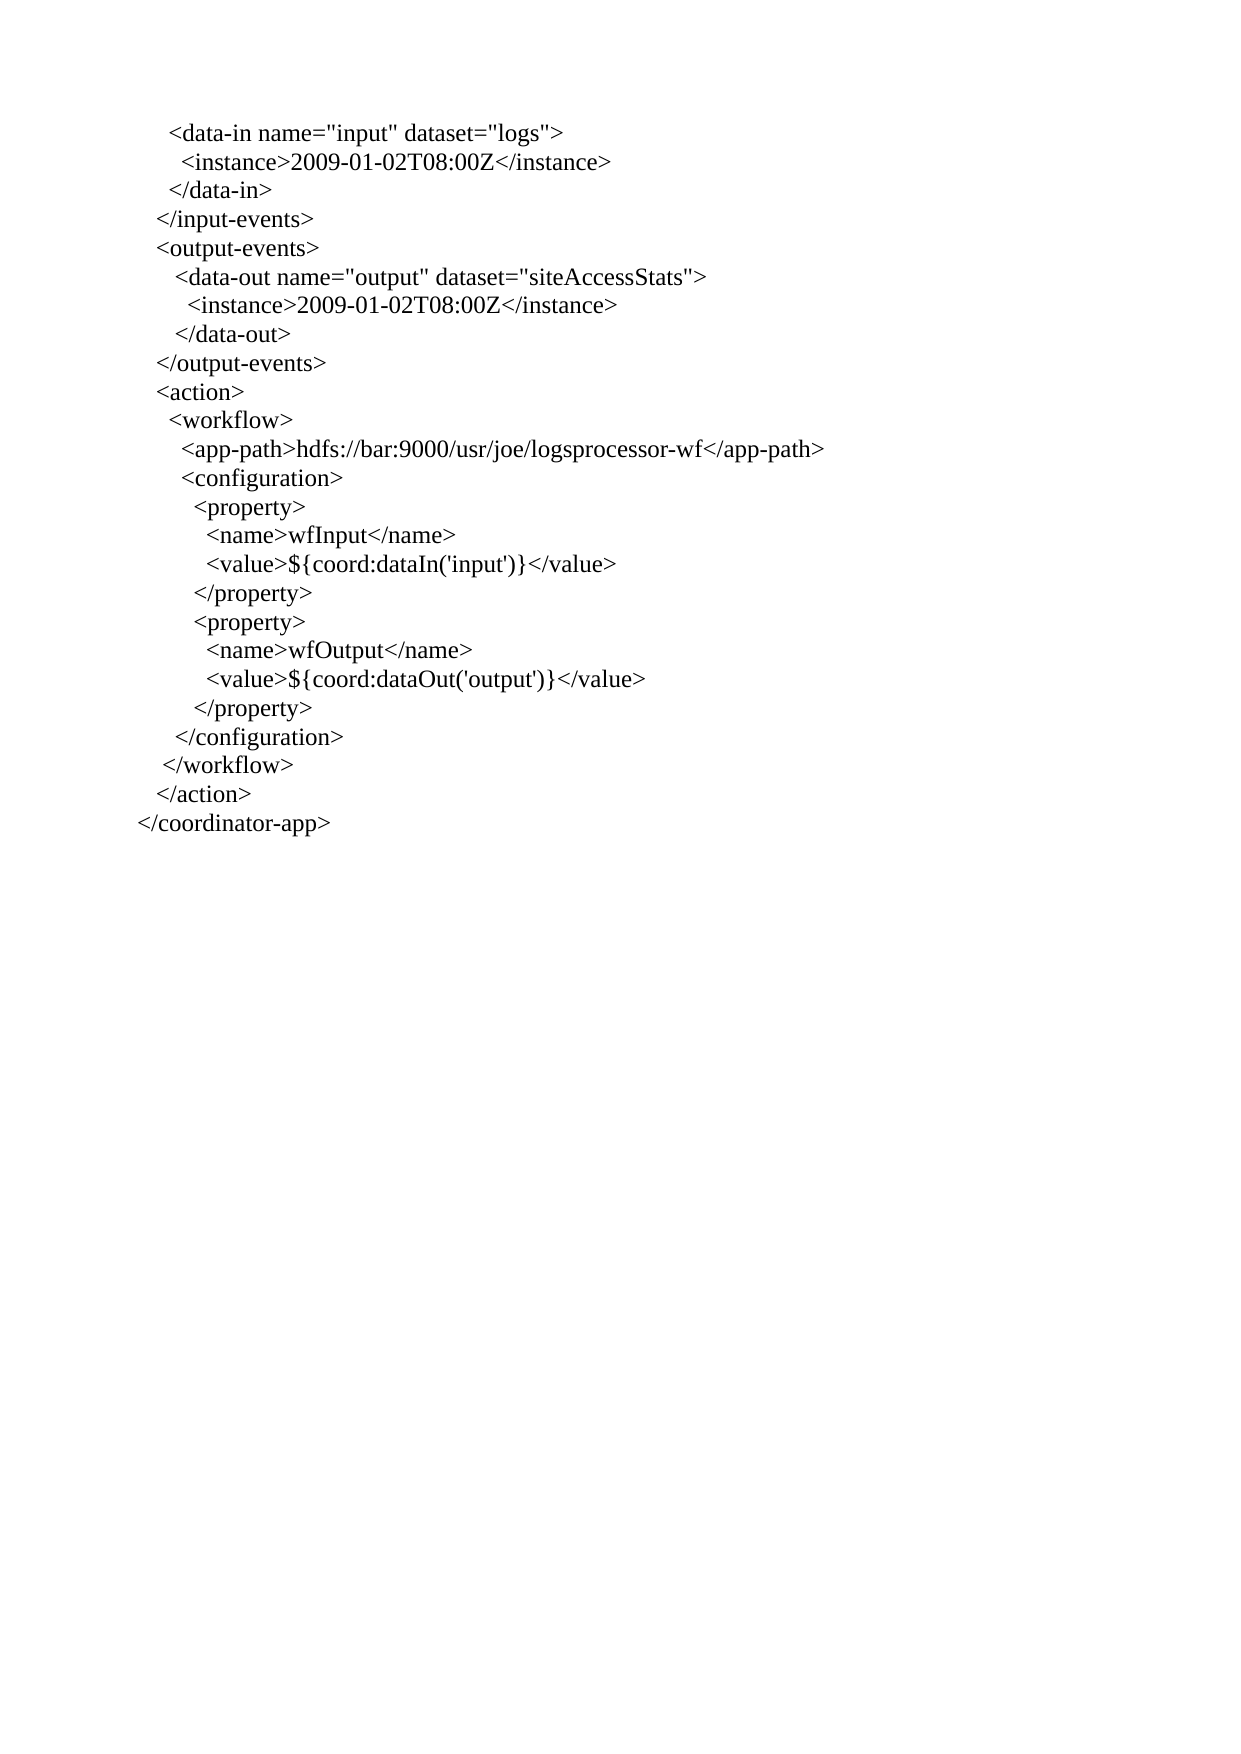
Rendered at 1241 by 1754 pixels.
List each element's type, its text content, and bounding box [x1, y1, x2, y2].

text </workflow> [118, 751, 1122, 779]
text <output-events> [118, 233, 1122, 262]
text </configuration> [118, 722, 1122, 751]
text <name>wfOutput</name> [118, 636, 1122, 664]
text <value>${coord:dataIn('input')}</value> [118, 549, 1122, 578]
text <property> [118, 607, 1122, 636]
text <app-path>hdfs://bar:9000/usr/joe/logsprocessor-wf</app-path> [118, 434, 1122, 463]
text </input-events> [118, 204, 1122, 233]
text </action> [118, 779, 1122, 808]
text <data-in name="input" dataset="logs"> [118, 118, 1122, 147]
text <instance>2009-01-02T08:00Z</instance> [118, 291, 1122, 319]
text </output-events> [118, 348, 1122, 377]
text <action> [118, 377, 1122, 406]
text </coordinator-app> [118, 808, 1122, 837]
text </property> [118, 693, 1122, 722]
text </data-out> [118, 319, 1122, 348]
text <workflow> [118, 406, 1122, 434]
text <instance>2009-01-02T08:00Z</instance> [118, 147, 1122, 176]
text <value>${coord:dataOut('output')}</value> [118, 664, 1122, 693]
text <name>wfInput</name> [118, 521, 1122, 549]
text <configuration> [118, 463, 1122, 492]
text <property> [118, 492, 1122, 521]
text </property> [118, 578, 1122, 607]
text </data-in> [118, 176, 1122, 204]
text <data-out name="output" dataset="siteAccessStats"> [118, 262, 1122, 291]
